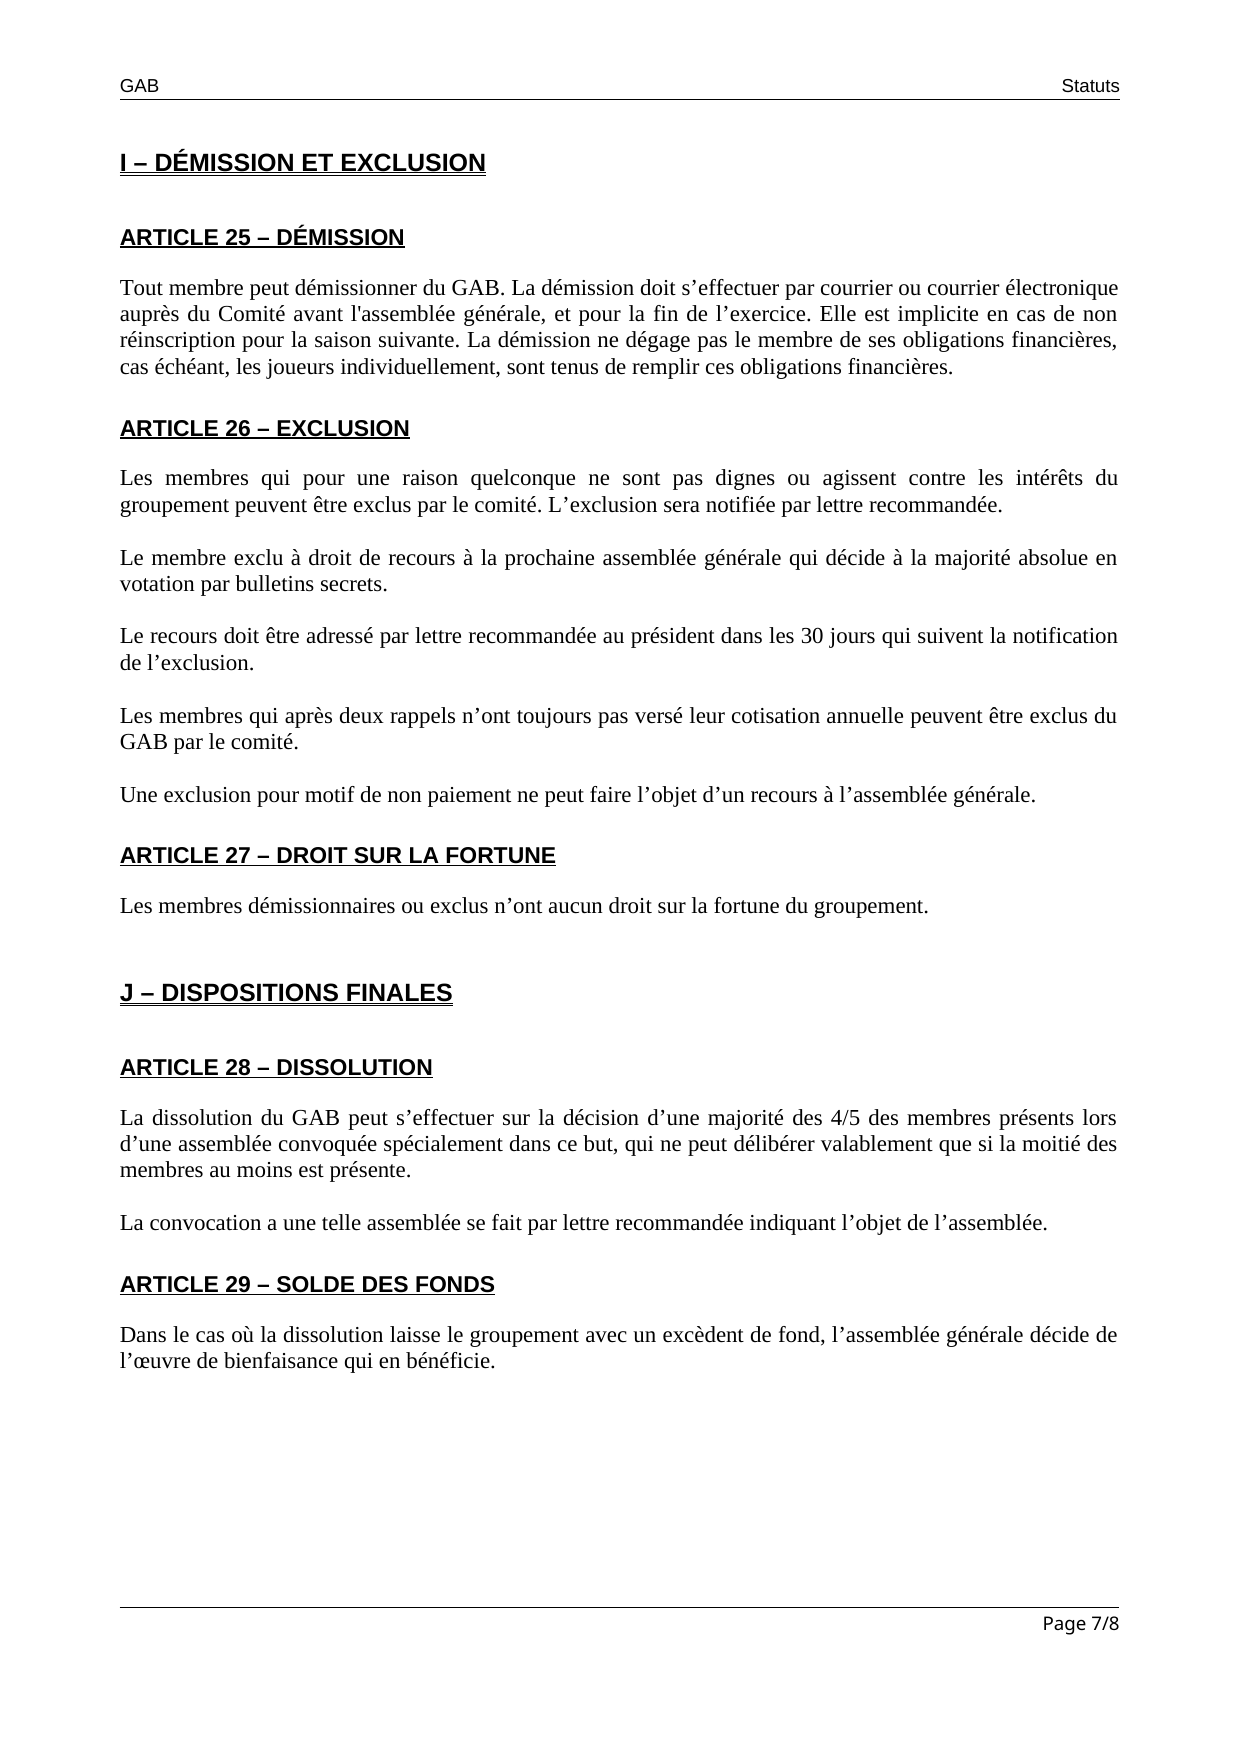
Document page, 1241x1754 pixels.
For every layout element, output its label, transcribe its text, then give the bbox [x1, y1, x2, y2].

subtitle ARTICLE 25 – DÉMISSION [119, 224, 1119, 250]
text La dissolution du GAB peut s’effectuer sur la décision d’une majorité des 4/5 des membres présents lors d’une assemblée convoquée spécialement dans ce but, qui ne peut délibérer valablement que si la moitié des membres au moins est présente. [119, 1104, 1119, 1183]
subtitle ARTICLE 28 – DISSOLUTION [119, 1054, 1119, 1080]
text Le membre exclu à droit de recours à la prochaine assemblée générale qui décide à la majorité absolue en votation par bulletins secrets. [119, 543, 1119, 596]
subtitle ARTICLE 26 – EXCLUSION [119, 414, 1119, 441]
text La convocation a une telle assemblée se fait par lettre recommandée indiquant l’objet de l’assemblée. [119, 1209, 1119, 1236]
subtitle ARTICLE 27 – DROIT SUR LA FORTUNE [119, 842, 1119, 869]
subtitle ARTICLE 29 – SOLDE DES FONDS [119, 1271, 1119, 1297]
subtitle I – DÉMISSION ET EXCLUSION [119, 148, 1119, 176]
text Dans le cas où la dissolution laisse le groupement avec un excèdent de fond, l’assemblée générale décide de l’œuvre de bienfaisance qui en bénéficie. [119, 1321, 1119, 1374]
text Tout membre peut démissionner du GAB. La démission doit s’effectuer par courrier ou courrier électronique auprès du Comité avant l'assemblée générale, et pour la fin de l’exercice. Elle est implicite en cas de non réinscription pour la saison suivante. La démission ne dégage pas le membre de ses obligations financières, cas échéant, les joueurs individuellement, sont tenus de remplir ces obligations financières. [119, 274, 1119, 379]
text Les membres qui pour une raison quelconque ne sont pas dignes ou agissent contre les intérêts du groupement peuvent être exclus par le comité. L’exclusion sera notifiée par lettre recommandée. [119, 464, 1119, 517]
text Les membres démissionnaires ou exclus n’ont aucun droit sur la fortune du groupement. [119, 892, 1119, 919]
text Le recours doit être adressé par lettre recommandée au président dans les 30 jours qui suivent la notification de l’exclusion. [119, 623, 1119, 675]
subtitle J – DISPOSITIONS FINALES [119, 978, 1119, 1007]
text Une exclusion pour motif de non paiement ne peut faire l’objet d’un recours à l’assemblée générale. [119, 781, 1119, 807]
text Les membres qui après deux rappels n’ont toujours pas versé leur cotisation annuelle peuvent être exclus du GAB par le comité. [119, 702, 1119, 754]
